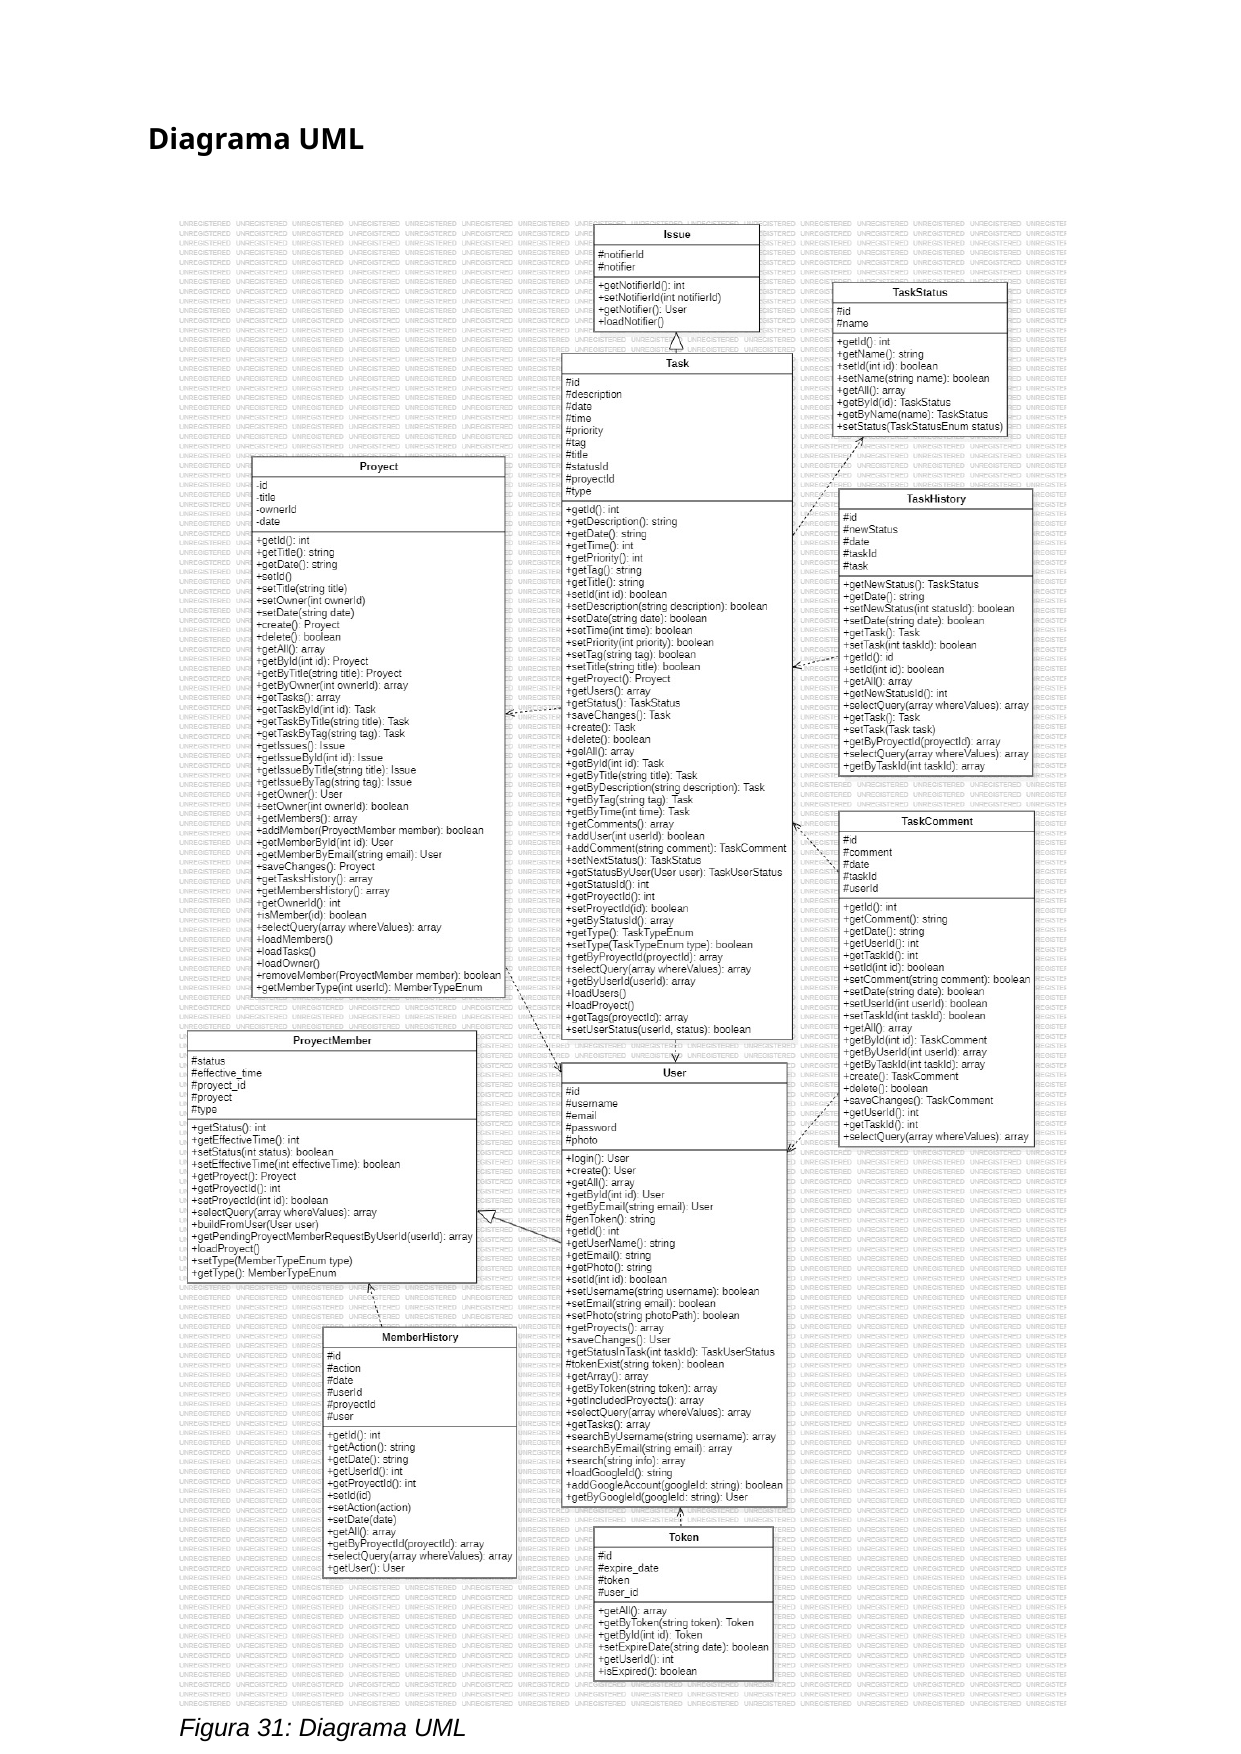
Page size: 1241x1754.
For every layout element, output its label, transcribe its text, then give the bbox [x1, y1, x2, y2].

text Figura 31: Diagrama UML [179, 1713, 1066, 1742]
subtitle Diagrama UML [148, 118, 1093, 158]
picture [179, 216, 1067, 1713]
